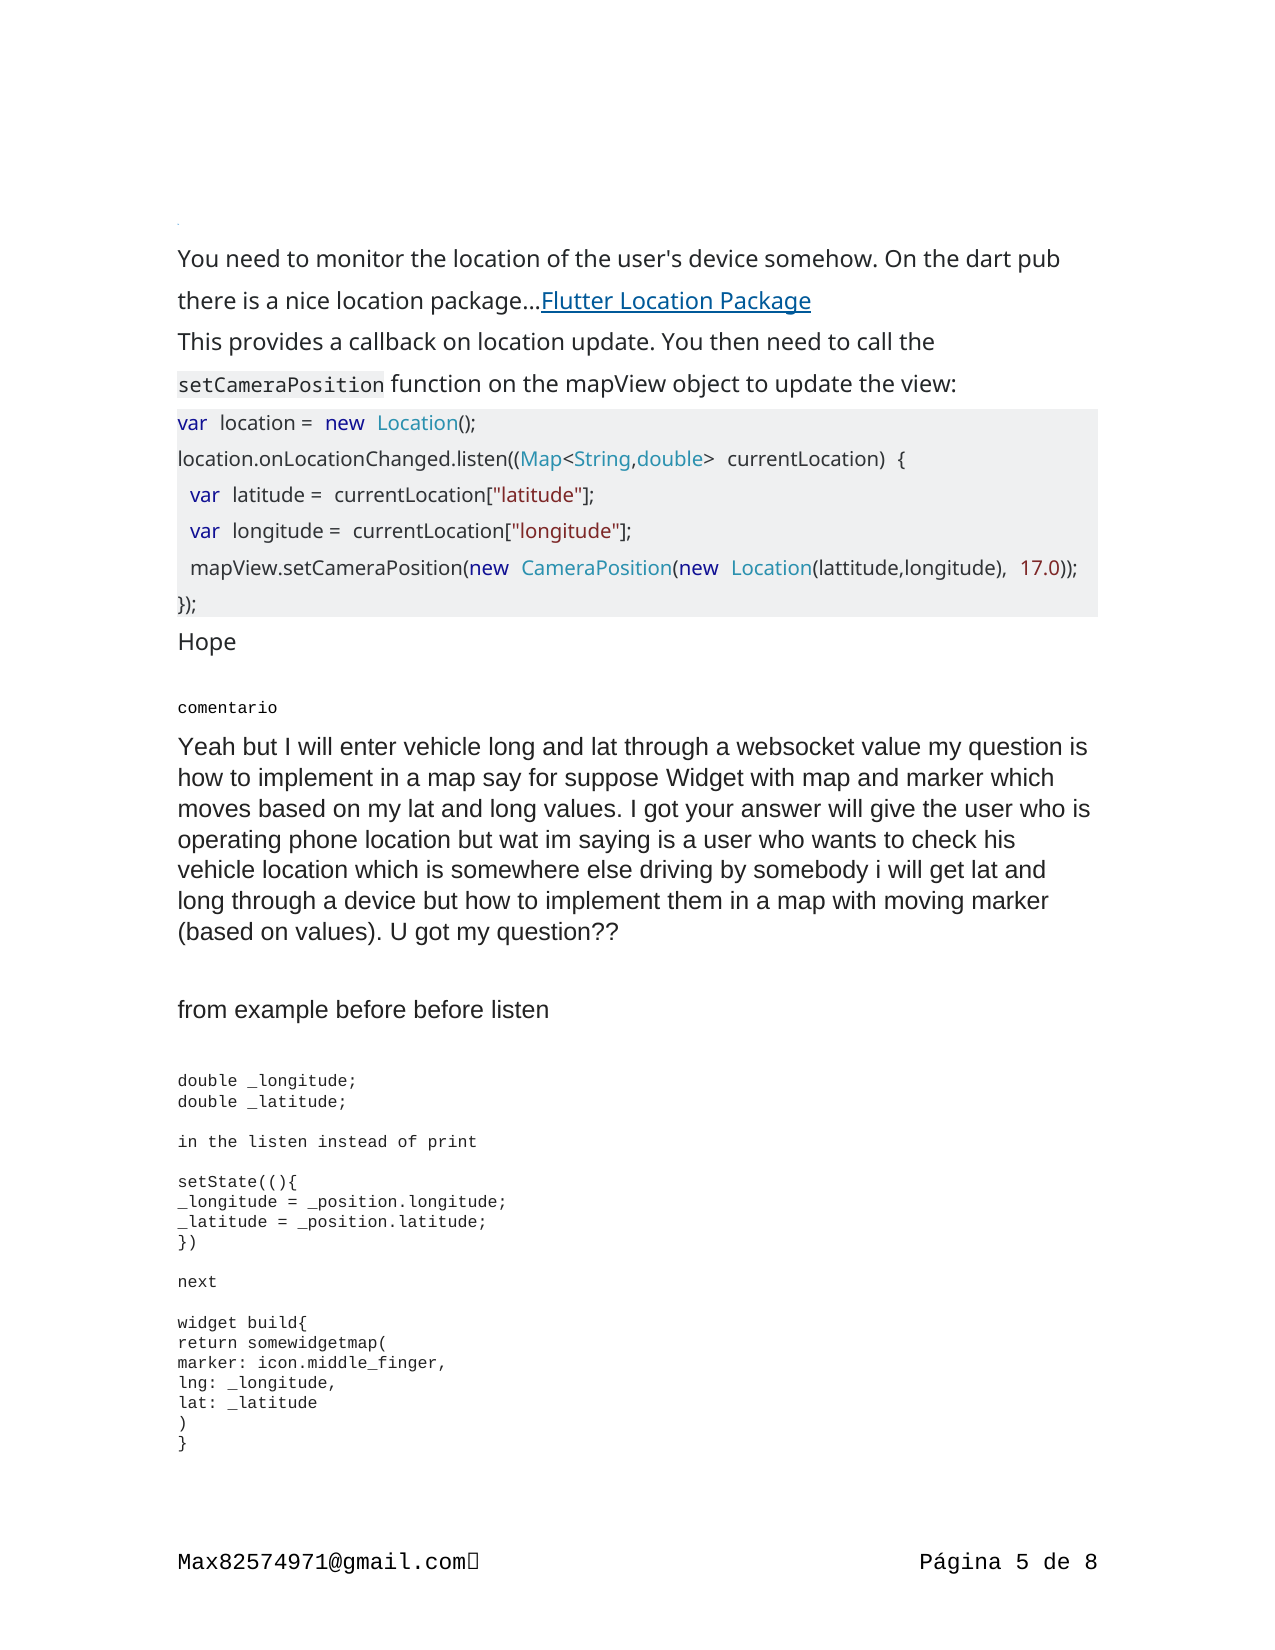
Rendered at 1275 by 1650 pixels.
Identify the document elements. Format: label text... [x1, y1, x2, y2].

text from example before before listen [177, 995, 1098, 1024]
text }) [177, 1234, 1098, 1253]
text var longitude = currentLocation["longitude"]; [177, 517, 1098, 545]
text double _longitude; [177, 1073, 1098, 1092]
text widget build{ [177, 1314, 1098, 1333]
text mapView.setCameraPosition(new CameraPosition(new Location(lattitude,longitude), 17.0)); [177, 553, 1098, 581]
text }); [177, 590, 1098, 617]
text } [177, 1435, 1098, 1454]
text This provides a callback on location update. You then need to call the setCameraPosition function on the mapView object to update the view: [177, 326, 1098, 399]
text _latitude = _position.latitude; [177, 1214, 1098, 1233]
text var latitude = currentLocation["latitude"]; [177, 481, 1098, 509]
text _longitude = _position.longitude; [177, 1194, 1098, 1212]
text You need to monitor the location of the user's device somehow. On the dart pub there is a nice location package...Flutter Location Package [177, 242, 1098, 316]
text comentario [177, 700, 1098, 719]
text return somewidgetmap( [177, 1334, 1098, 1353]
text ) [177, 1415, 1098, 1434]
text marker: icon.middle_finger, [177, 1354, 1098, 1373]
text Yeah but I will enter vehicle long and lat through a websocket value my question is how to implement in a map say for suppose Widget with map and marker which moves based on my lat and long values. I got your answer will give the user who is operating phone location but wat im saying is a user who wants to check his vehicle location which is somewhere else driving by somebody i will get lat and long through a device but how to implement them in a map with moving marker (based on values). U got my question?? [177, 732, 1098, 946]
text Hope [177, 626, 1098, 658]
text next [177, 1274, 1098, 1293]
text te [177, 180, 1098, 226]
text setState((){ [177, 1173, 1098, 1192]
text lat: _latitude [177, 1395, 1098, 1413]
text lng: _longitude, [177, 1374, 1098, 1393]
text location.onLocationChanged.listen((Map<String,double> currentLocation) { [177, 445, 1098, 472]
text double _latitude; [177, 1093, 1098, 1112]
text var location = new Location(); [177, 409, 1098, 436]
text in the listen instead of print [177, 1133, 1098, 1152]
